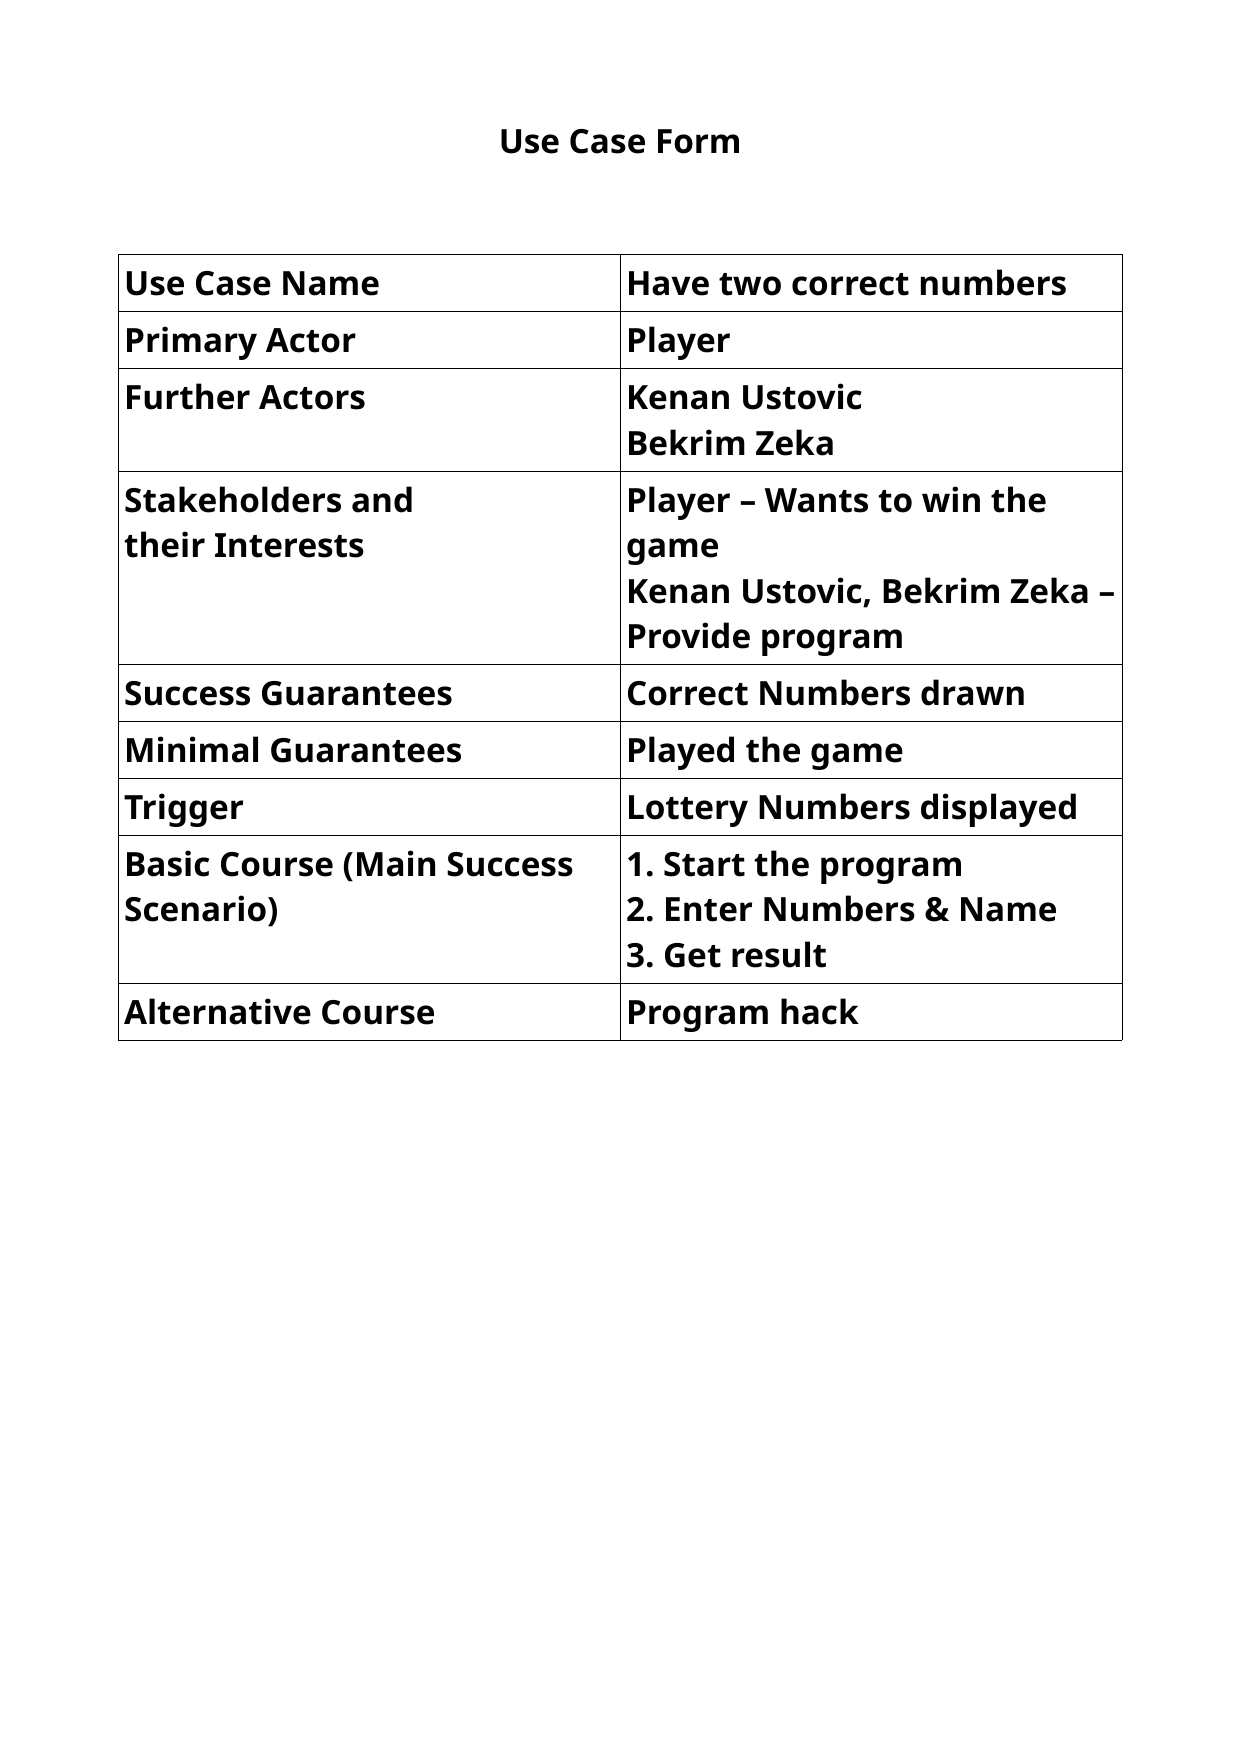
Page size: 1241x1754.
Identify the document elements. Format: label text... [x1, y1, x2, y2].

table_cell Stakeholders and their Interests [119, 472, 620, 664]
table_cell Success Guarantees [119, 665, 620, 721]
table_cell Program hack [621, 984, 1122, 1040]
table_cell Kenan Ustovic Bekrim Zeka [621, 369, 1122, 471]
table_cell Player – Wants to win the game Kenan Ustovic, Bekrim Zeka – Provide program [621, 472, 1122, 664]
table_header Use Case Name [119, 255, 620, 311]
table_cell Lottery Numbers displayed [621, 779, 1122, 835]
table_cell Trigger [119, 779, 620, 835]
text Use Case Form [118, 118, 1122, 163]
table_cell Basic Course (Main Success Scenario) [119, 836, 620, 983]
table_cell Player [621, 312, 1122, 368]
table_cell 1. Start the program 2. Enter Numbers & Name 3. Get result [621, 836, 1122, 983]
table_cell Further Actors [119, 369, 620, 471]
table_cell Played the game [621, 722, 1122, 778]
table_cell Minimal Guarantees [119, 722, 620, 778]
table_cell Primary Actor [119, 312, 620, 368]
table_header Have two correct numbers [621, 255, 1122, 311]
table_cell Correct Numbers drawn [621, 665, 1122, 721]
table_cell Alternative Course [119, 984, 620, 1040]
